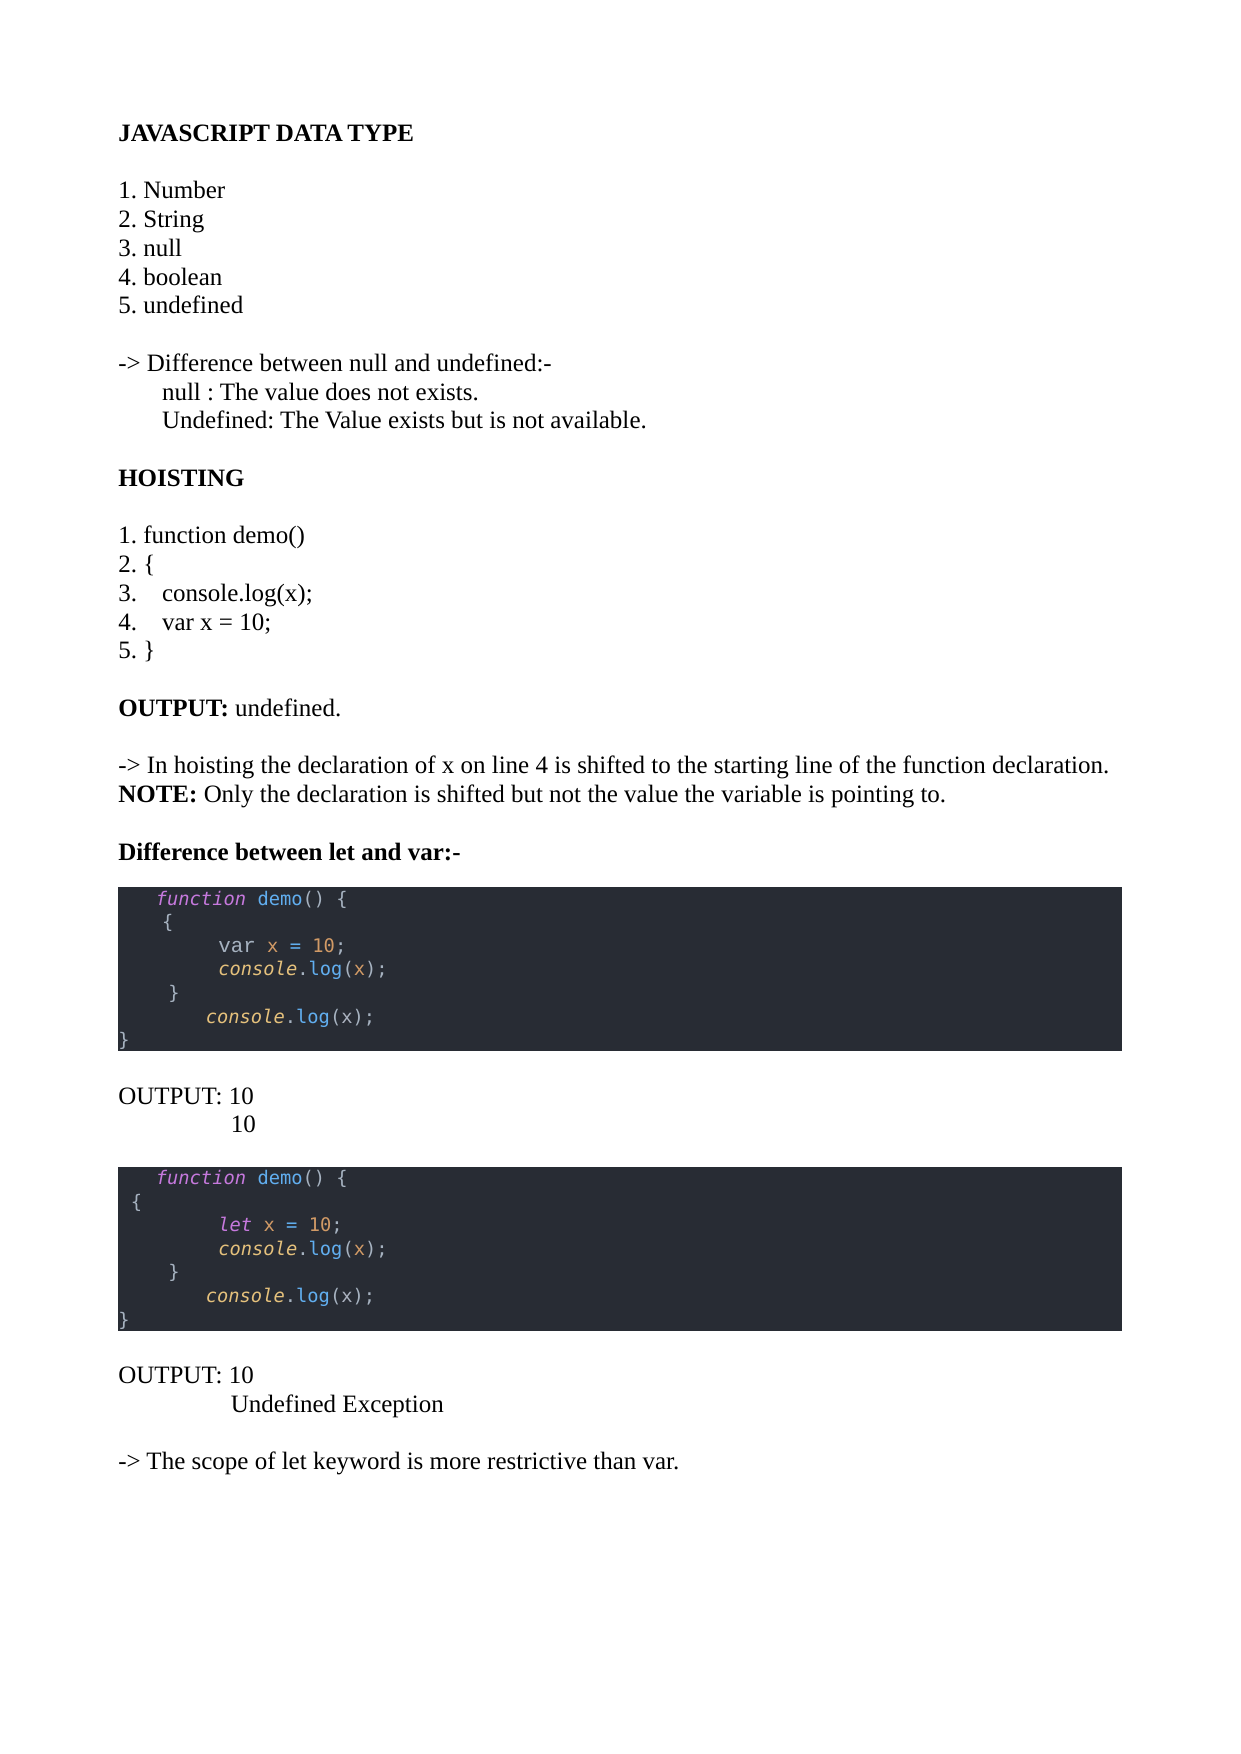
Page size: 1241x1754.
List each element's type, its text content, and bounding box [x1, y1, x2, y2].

text -> In hoisting the declaration of x on line 4 is shifted to the starting line of the function declaration. [118, 751, 1122, 779]
text -> The scope of let keyword is more restrictive than var. [118, 1446, 1122, 1475]
text function demo() { [118, 1167, 1122, 1191]
text OUTPUT: 10 [118, 1081, 1122, 1109]
text 1. Number [118, 176, 1122, 204]
text let x = 10; [118, 1214, 1122, 1238]
text var x = 10; [118, 935, 1122, 958]
text { [118, 911, 1122, 935]
text -> Difference between null and undefined:- [118, 348, 1122, 377]
text HOISTING [118, 463, 1122, 492]
text 3. console.log(x); [118, 578, 1122, 607]
text } [118, 1309, 1122, 1331]
text NOTE: Only the declaration is shifted but not the value the variable is pointing to. [118, 779, 1122, 808]
text console.log(x); [118, 1238, 1122, 1262]
text OUTPUT: undefined. [118, 693, 1122, 722]
text 5. } [118, 636, 1122, 664]
text console.log(x); [118, 1285, 1122, 1309]
text 4. boolean [118, 262, 1122, 291]
text null : The value does not exists. [118, 377, 1122, 406]
text 10 [118, 1109, 1122, 1138]
text } [118, 1029, 1122, 1051]
text 2. String [118, 204, 1122, 233]
text 5. undefined [118, 291, 1122, 319]
text { [118, 1191, 1122, 1214]
text 1. function demo() [118, 521, 1122, 549]
text OUTPUT: 10 [118, 1360, 1122, 1389]
text function demo() { [118, 887, 1122, 911]
text Undefined: The Value exists but is not available. [118, 406, 1122, 434]
text 2. { [118, 549, 1122, 578]
text console.log(x); [118, 958, 1122, 982]
text 4. var x = 10; [118, 607, 1122, 636]
text } [118, 982, 1122, 1006]
text JAVASCRIPT DATA TYPE [118, 118, 1122, 147]
text console.log(x); [118, 1006, 1122, 1029]
text } [118, 1262, 1122, 1285]
text 3. null [118, 233, 1122, 262]
text Undefined Exception [118, 1389, 1122, 1418]
text Difference between let and var:- [118, 837, 1122, 866]
